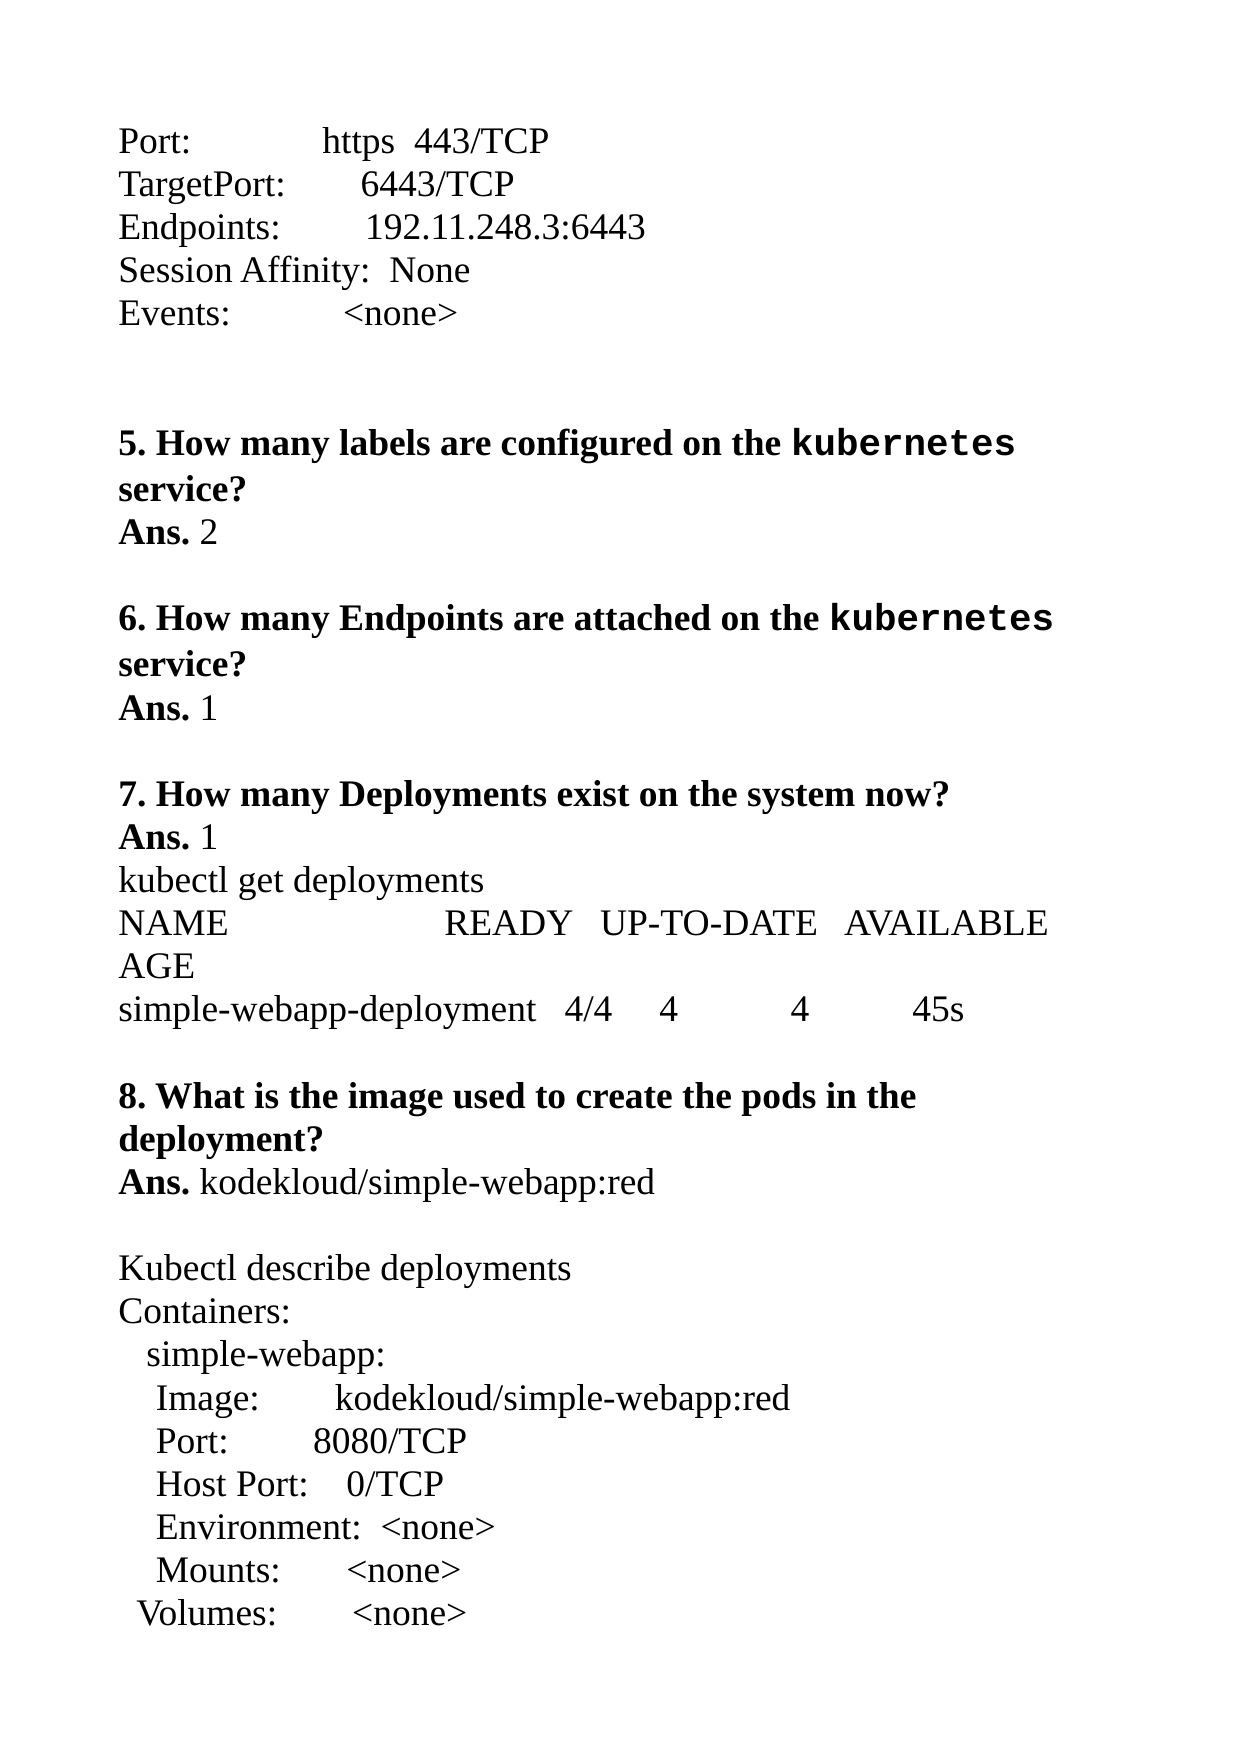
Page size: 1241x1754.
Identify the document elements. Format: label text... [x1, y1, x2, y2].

text kubectl get deployments [118, 857, 1122, 901]
text Kubectl describe deployments [118, 1246, 1122, 1289]
text simple-webapp-deployment 4/4 4 4 45s [118, 987, 1122, 1030]
text 5. How many labels are configured on the kubernetes service? [118, 420, 1122, 509]
text Port: 8080/TCP [118, 1418, 1122, 1461]
text simple-webapp: [118, 1332, 1122, 1375]
text NAME READY UP-TO-DATE AVAILABLE AGE [118, 901, 1122, 987]
text Ans. 1 [118, 814, 1122, 857]
text Image: kodekloud/simple-webapp:red [118, 1375, 1122, 1418]
text 8. What is the image used to create the pods in the deployment? [118, 1073, 1122, 1159]
text Ans. 1 [118, 685, 1122, 728]
text TargetPort: 6443/TCP [118, 161, 1122, 204]
text Ans. kodekloud/simple-webapp:red [118, 1159, 1122, 1202]
text Port: https 443/TCP [118, 118, 1122, 161]
text 6. How many Endpoints are attached on the kubernetes service? [118, 596, 1122, 685]
text Mounts: <none> [118, 1547, 1122, 1591]
text Containers: [118, 1289, 1122, 1332]
text 7. How many Deployments exist on the system now? [118, 771, 1122, 814]
text Endpoints: 192.11.248.3:6443 [118, 204, 1122, 247]
text Session Affinity: None [118, 247, 1122, 291]
text Host Port: 0/TCP [118, 1461, 1122, 1504]
text Events: <none> [118, 291, 1122, 334]
text Volumes: <none> [118, 1591, 1122, 1634]
text Environment: <none> [118, 1504, 1122, 1547]
text Ans. 2 [118, 509, 1122, 552]
